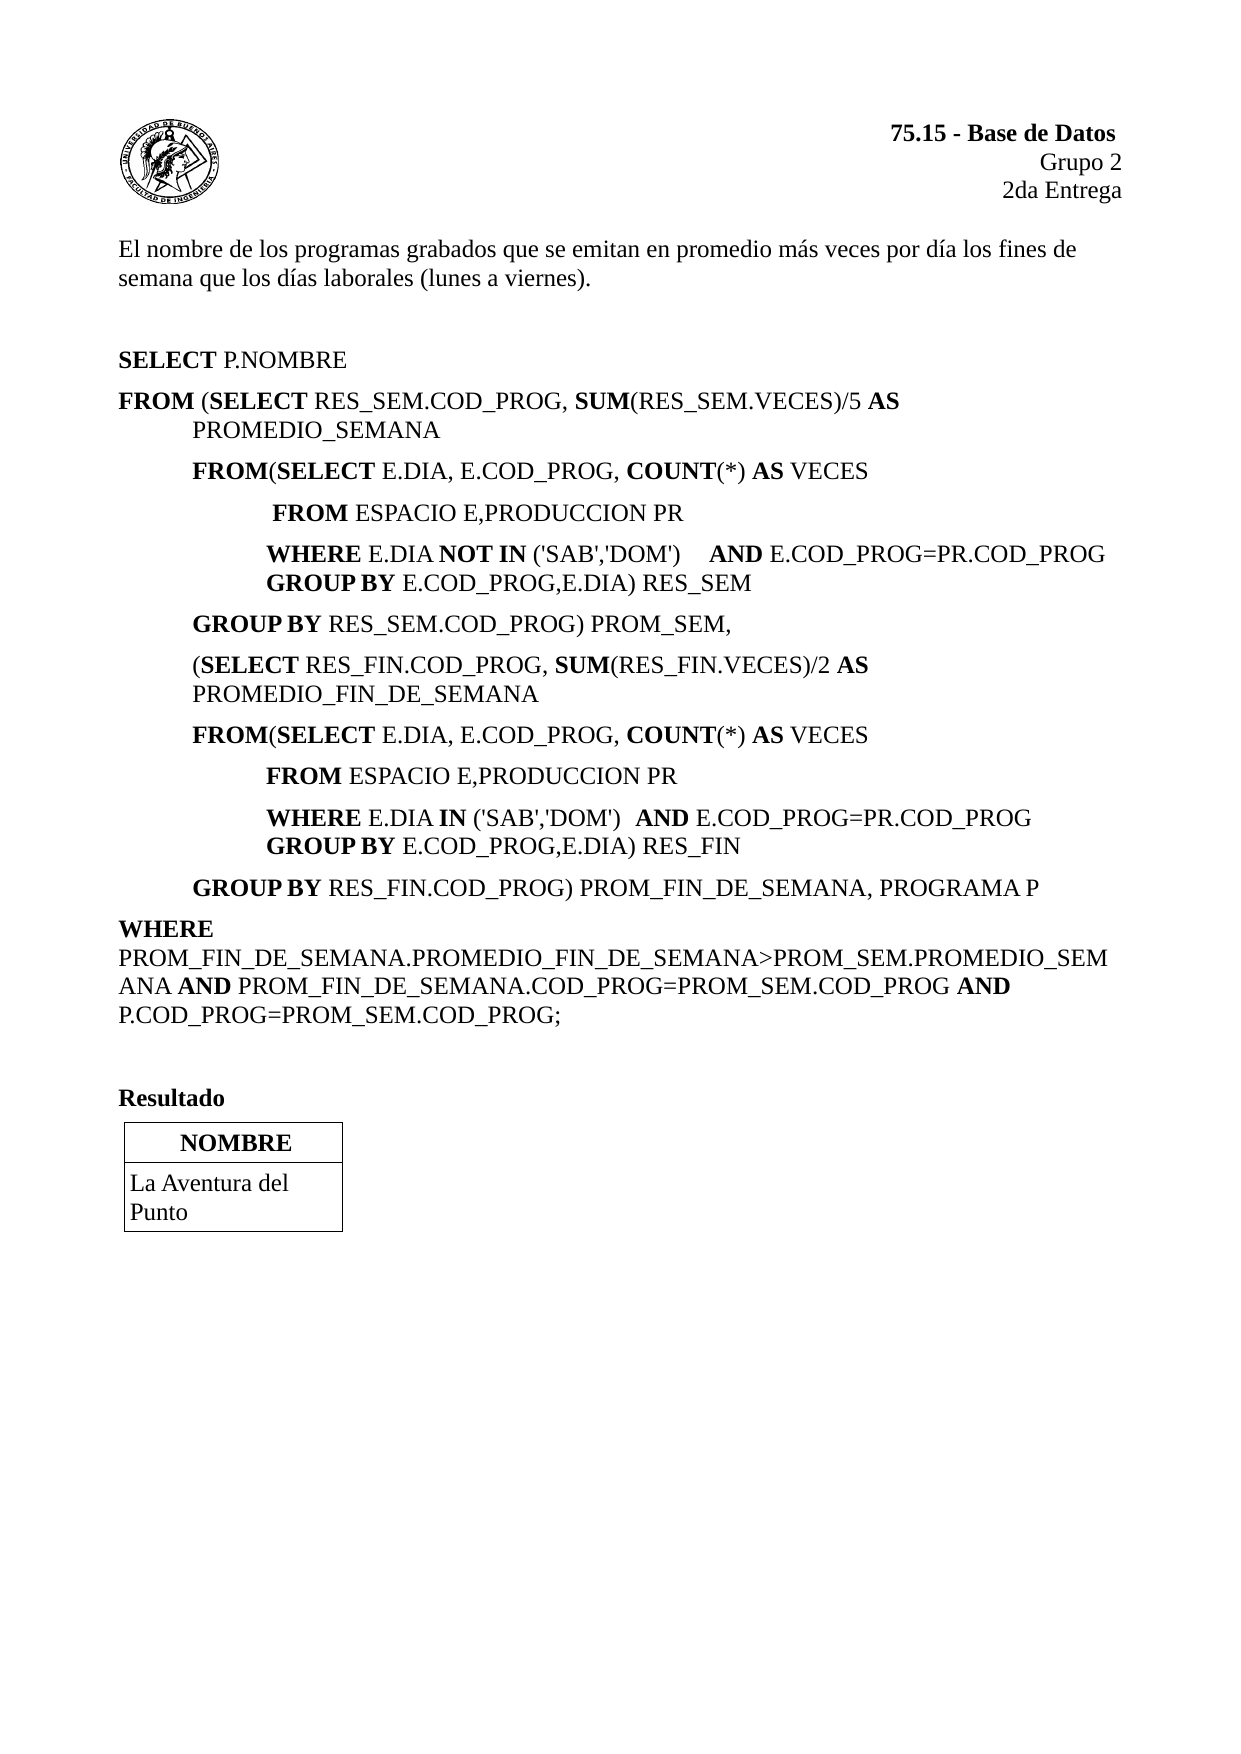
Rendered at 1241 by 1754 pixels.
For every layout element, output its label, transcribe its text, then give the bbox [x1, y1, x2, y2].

text FROM(SELECT E.DIA, E.COD_PROG, COUNT(*) AS VECES [118, 456, 1122, 485]
text FROM ESPACIO E,PRODUCCION PR [118, 498, 1122, 526]
text WHERE PROM_FIN_DE_SEMANA.PROMEDIO_FIN_DE_SEMANA>PROM_SEM.PROMEDIO_SEMANA AND PROM_FIN_DE_SEMANA.COD_PROG=PROM_SEM.COD_PROG AND P.COD_PROG=PROM_SEM.COD_PROG; [118, 914, 1122, 1029]
text Resultado [118, 1083, 1122, 1111]
text SELECT P.NOMBRE [118, 345, 1122, 374]
text FROM ESPACIO E,PRODUCCION PR [118, 761, 1122, 790]
text (SELECT RES_FIN.COD_PROG, SUM(RES_FIN.VECES)/2 AS PROMEDIO_FIN_DE_SEMANA [118, 650, 1122, 708]
table_cell [118, 1237, 342, 1253]
table_header NOMBRE [125, 1123, 342, 1162]
text FROM(SELECT E.DIA, E.COD_PROG, COUNT(*) AS VECES [118, 720, 1122, 749]
table_header [118, 1116, 342, 1237]
text WHERE E.DIA NOT IN ('SAB','DOM') AND E.COD_PROG=PR.COD_PROG GROUP BY E.COD_PROG,E.DIA) RES_SEM [118, 539, 1122, 596]
text GROUP BY RES_FIN.COD_PROG) PROM_FIN_DE_SEMANA, PROGRAMA P [118, 873, 1122, 901]
text El nombre de los programas grabados que se emitan en promedio más veces por día los fines de semana que los días laborales (lunes a viernes). [118, 234, 1122, 291]
table_cell La Aventura del Punto [125, 1163, 342, 1231]
text FROM (SELECT RES_SEM.COD_PROG, SUM(RES_SEM.VECES)/5 AS PROMEDIO_SEMANA [118, 386, 1122, 444]
text GROUP BY RES_SEM.COD_PROG) PROM_SEM, [118, 609, 1122, 638]
picture [120, 119, 219, 204]
text WHERE E.DIA IN ('SAB','DOM') AND E.COD_PROG=PR.COD_PROG GROUP BY E.COD_PROG,E.DIA) RES_FIN [118, 803, 1122, 860]
